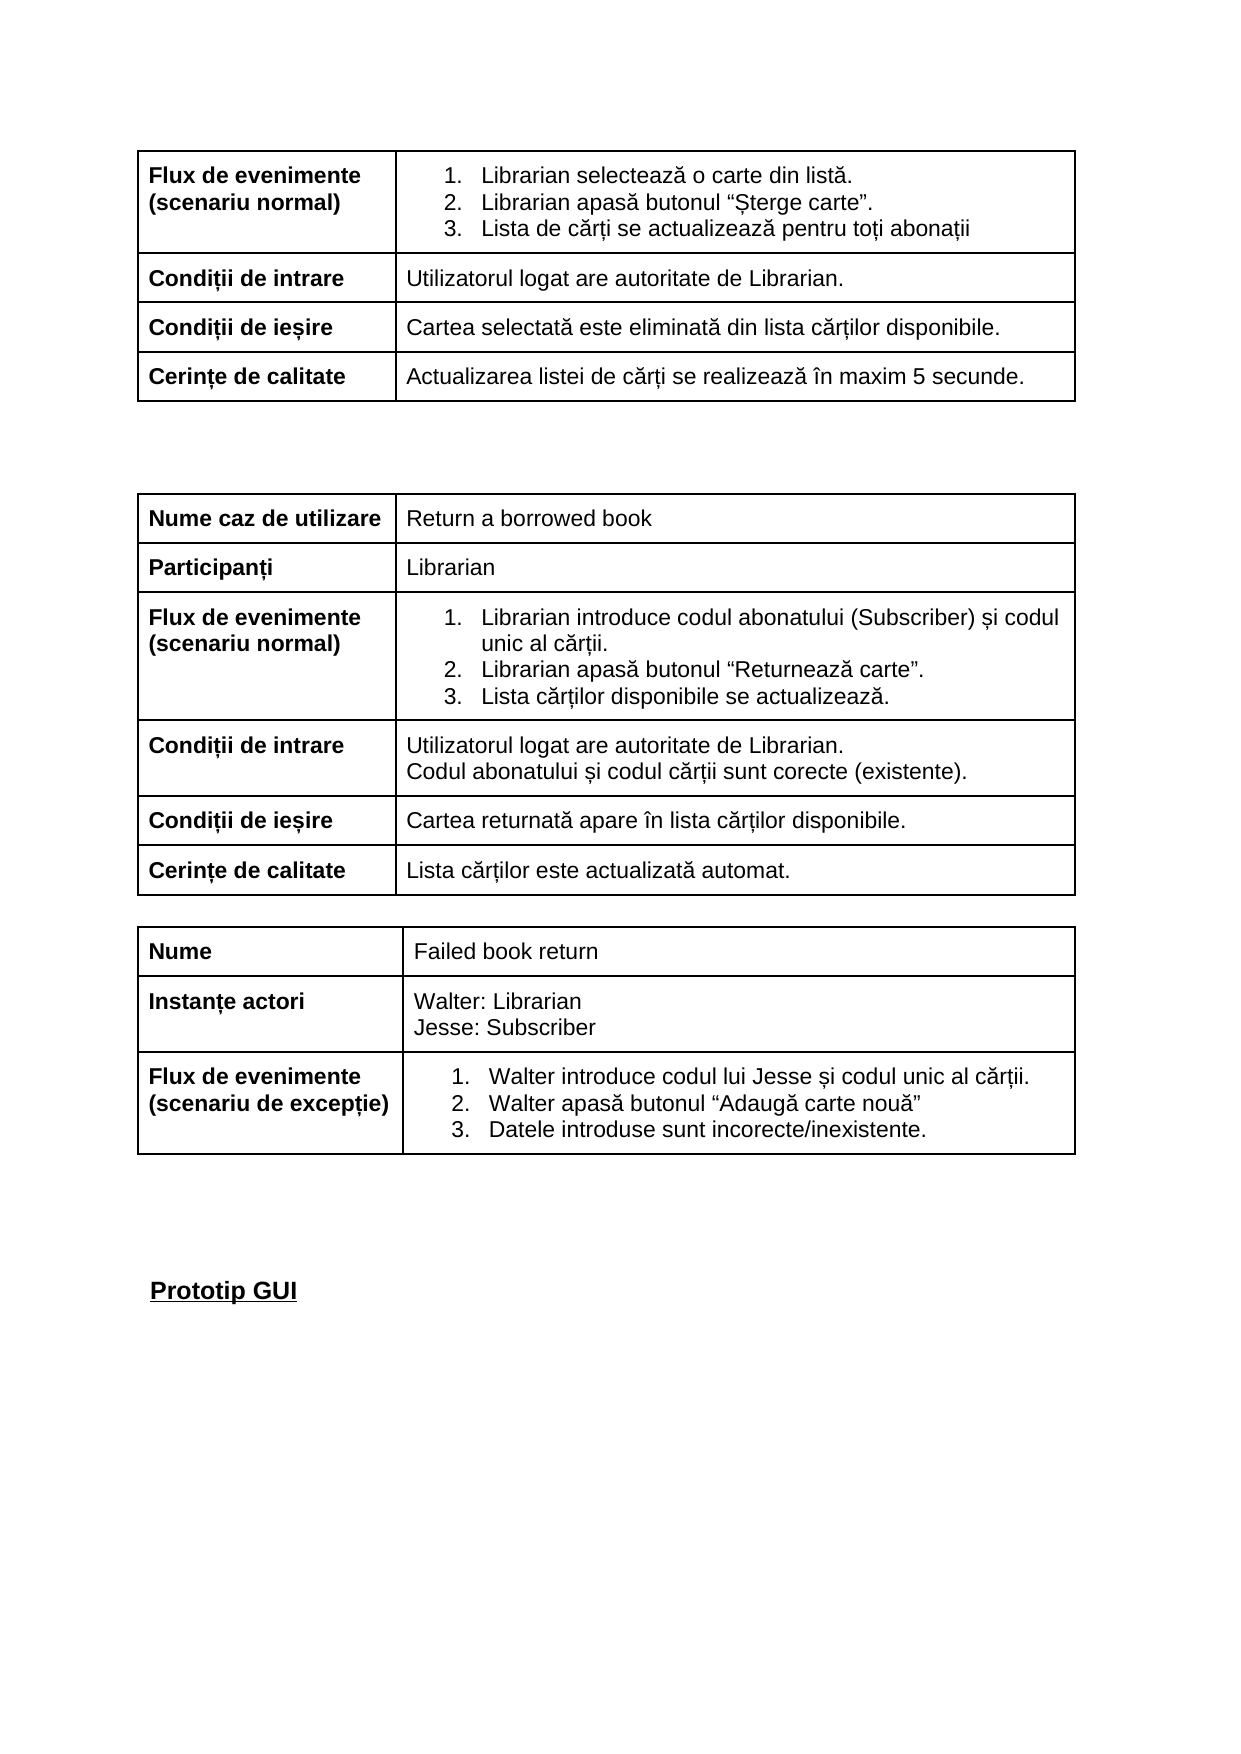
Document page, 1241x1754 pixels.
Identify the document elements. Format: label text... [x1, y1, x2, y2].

table_cell Flux de evenimente (scenariu normal) [139, 593, 395, 719]
table_cell Condiții de intrare [139, 721, 395, 795]
table_cell Cerințe de calitate [139, 846, 395, 893]
table_cell Condiții de intrare [139, 254, 395, 301]
table_cell Librarian introduce codul abonatului (Subscriber) și codul unic al cărții. Librarian apasă butonul “Returnează carte”. Lista cărților disponibile se actualizează. [397, 593, 1074, 719]
table_cell Walter introduce codul lui Jesse și codul unic al cărții. Walter apasă butonul “Adaugă carte nouă” Datele introduse sunt incorecte/inexistente. [404, 1053, 1074, 1153]
table_cell Cartea selectată este eliminată din lista cărților disponibile. [397, 303, 1074, 351]
table_cell Flux de evenimente (scenariu de excepție) [139, 1053, 402, 1153]
table_header Failed book return [404, 928, 1074, 975]
table_cell Utilizatorul logat are autoritate de Librarian. Codul abonatului și codul cărții sunt corecte (existente). [397, 721, 1074, 795]
table_cell Actualizarea listei de cărți se realizează în maxim 5 secunde. [397, 353, 1074, 400]
table_cell Flux de evenimente (scenariu normal) [139, 152, 395, 252]
table_header Nume caz de utilizare [139, 495, 395, 542]
table_cell Librarian selectează o carte din listă. Librarian apasă butonul “Șterge carte”. Lista de cărți se actualizează pentru toți abonații [397, 152, 1074, 252]
table_cell Condiții de ieșire [139, 303, 395, 351]
table_cell Utilizatorul logat are autoritate de Librarian. [397, 254, 1074, 301]
table_cell Cartea returnată apare în lista cărților disponibile. [397, 797, 1074, 844]
table_header Return a borrowed book [397, 495, 1074, 542]
table_cell Librarian [397, 544, 1074, 591]
table_cell Instanțe actori [139, 977, 402, 1051]
table_header Nume [139, 928, 402, 975]
text Prototip GUI [150, 1276, 1090, 1304]
table_cell Condiții de ieșire [139, 797, 395, 844]
table_cell Cerințe de calitate [139, 353, 395, 400]
table_cell Lista cărților este actualizată automat. [397, 846, 1074, 893]
table_cell Participanți [139, 544, 395, 591]
table_cell Walter: Librarian Jesse: Subscriber [404, 977, 1074, 1051]
